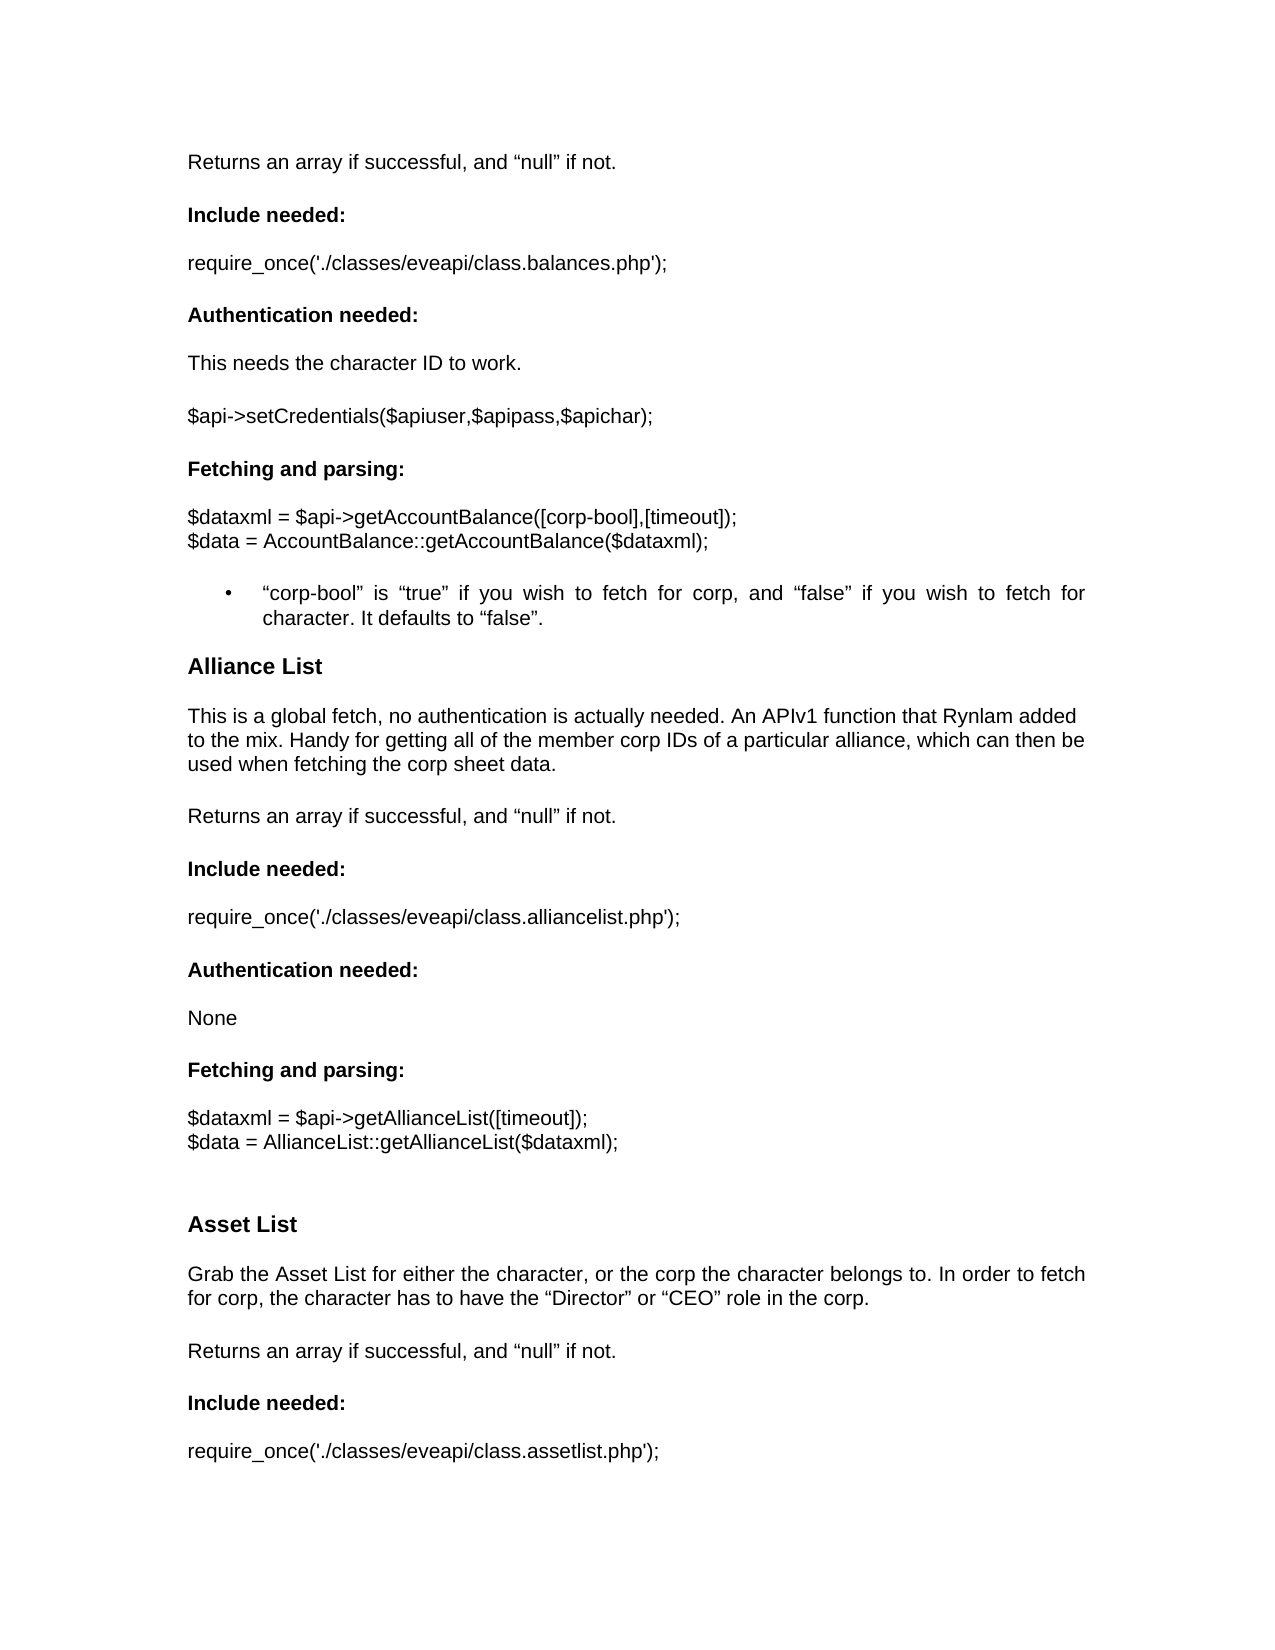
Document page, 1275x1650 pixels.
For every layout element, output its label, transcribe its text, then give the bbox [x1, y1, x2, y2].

text require_once('./classes/eveapi/class.alliancelist.php'); [187, 905, 1087, 929]
text Fetching and parsing: [187, 1058, 1087, 1082]
text Fetching and parsing: [187, 457, 1087, 481]
text None [187, 1005, 1087, 1029]
text require_once('./classes/eveapi/class.assetlist.php'); [187, 1439, 1087, 1463]
text Returns an array if successful, and “null” if not. [187, 804, 1087, 828]
text $data = AccountBalance::getAccountBalance($dataxml); [187, 528, 1087, 552]
text Grab the Asset List for either the character, or the corp the character belongs to. In order to fetch for corp, the character has to have the “Director” or “CEO” role in the corp. [187, 1262, 1087, 1310]
text Alliance List [187, 653, 1087, 679]
text $data = AllianceList::getAllianceList($dataxml); [187, 1130, 1087, 1154]
text Returns an array if successful, and “null” if not. [187, 150, 1087, 174]
text This is a global fetch, no authentication is actually needed. An APIv1 function that Rynlam added to the mix. Handy for getting all of the member corp IDs of a particular alliance, which can then be used when fetching the corp sheet data. [187, 703, 1087, 775]
text Include needed: [187, 203, 1087, 227]
text Asset List [187, 1211, 1087, 1238]
list “corp-bool” is “true” if you wish to fetch for corp, and “false” if you wish to fetch for character. It defaults to “false”. [225, 581, 1087, 629]
text $dataxml = $api->getAllianceList([timeout]); [187, 1106, 1087, 1130]
text Include needed: [187, 1391, 1087, 1415]
text $dataxml = $api->getAccountBalance([corp-bool],[timeout]); [187, 504, 1087, 528]
text Authentication needed: [187, 303, 1087, 327]
text $api->setCredentials($apiuser,$apipass,$apichar); [187, 404, 1087, 428]
text Authentication needed: [187, 957, 1087, 981]
text This needs the character ID to work. [187, 351, 1087, 375]
text require_once('./classes/eveapi/class.balances.php'); [187, 251, 1087, 274]
text Include needed: [187, 857, 1087, 881]
text Returns an array if successful, and “null” if not. [187, 1338, 1087, 1362]
